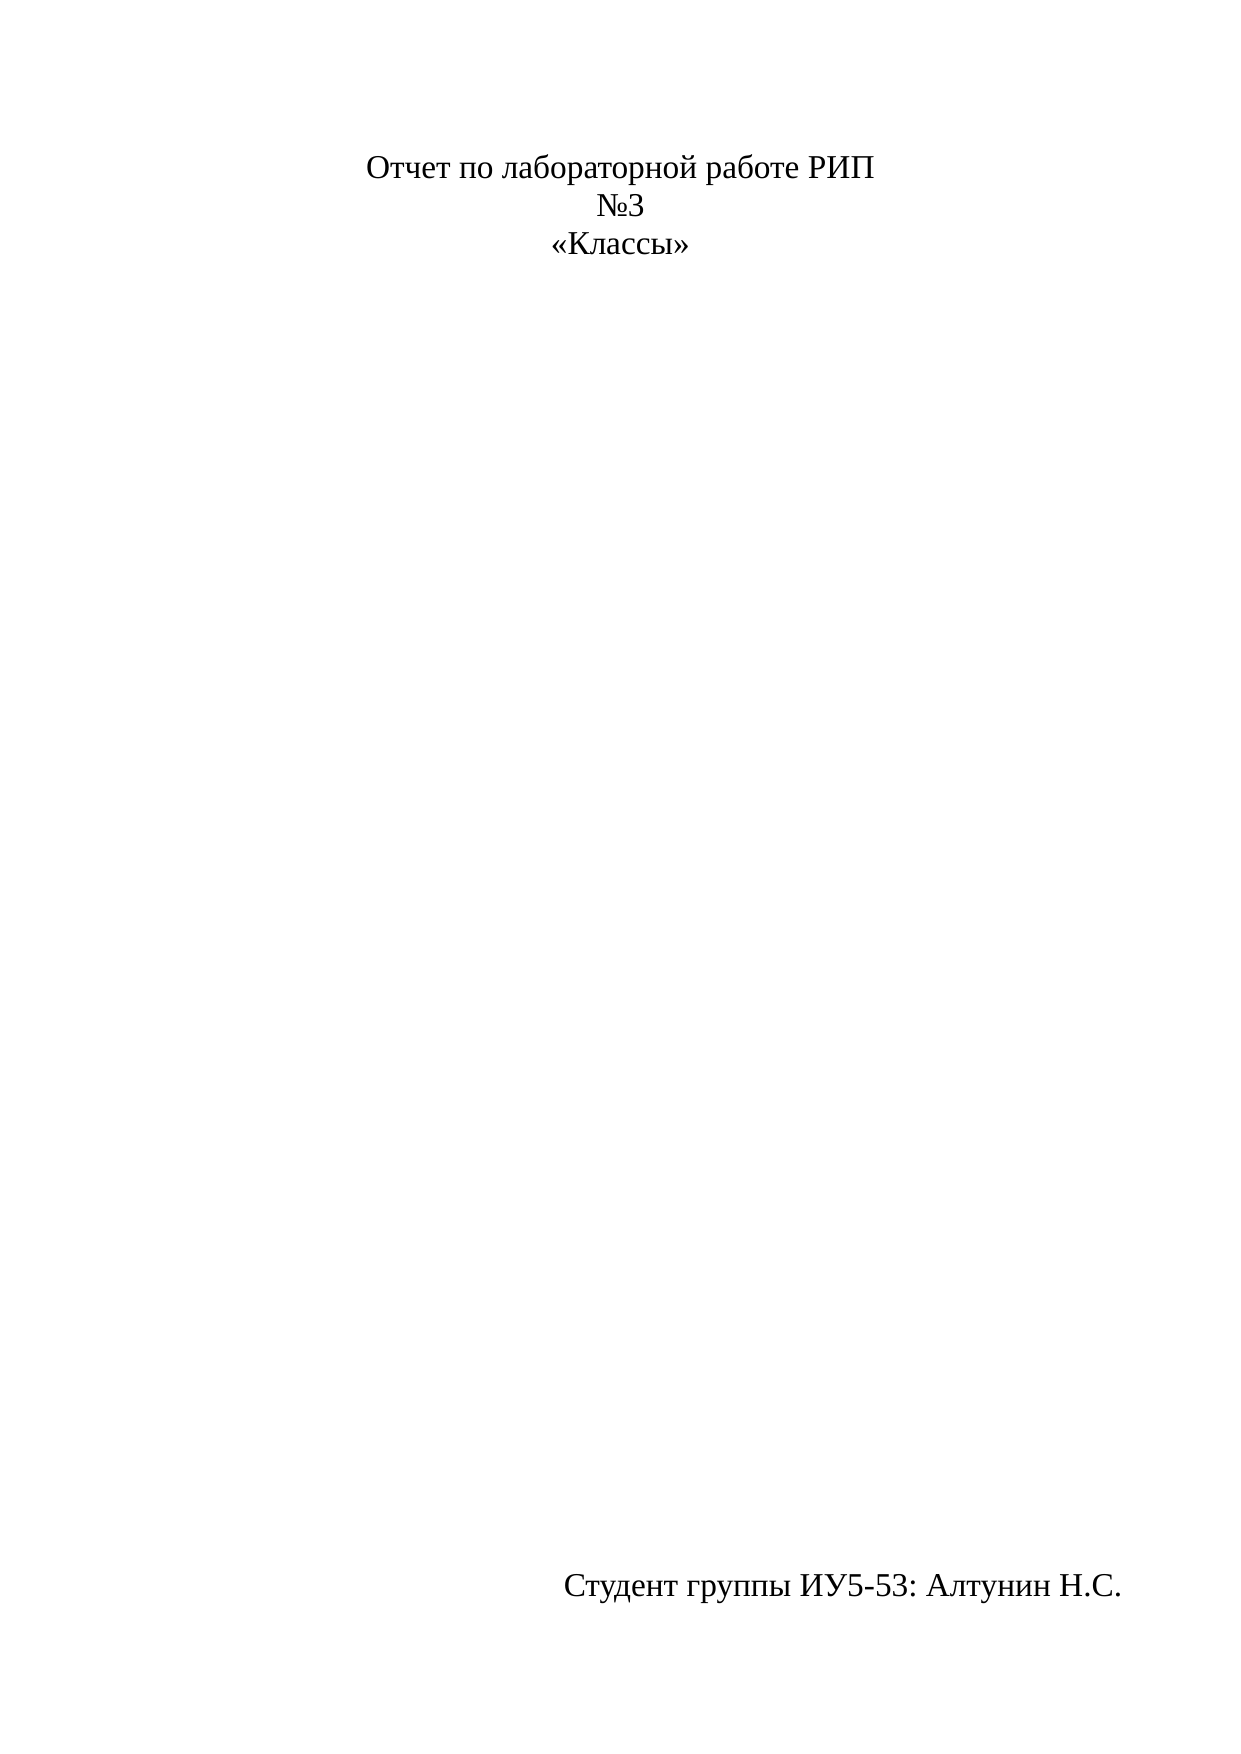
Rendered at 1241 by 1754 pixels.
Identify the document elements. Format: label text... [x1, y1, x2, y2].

text Отчет по лабораторной работе РИП [118, 147, 1122, 185]
text Студент группы ИУ5-53: Алтунин Н.С. [118, 1565, 1122, 1603]
text №3 «Классы» [118, 185, 1122, 262]
